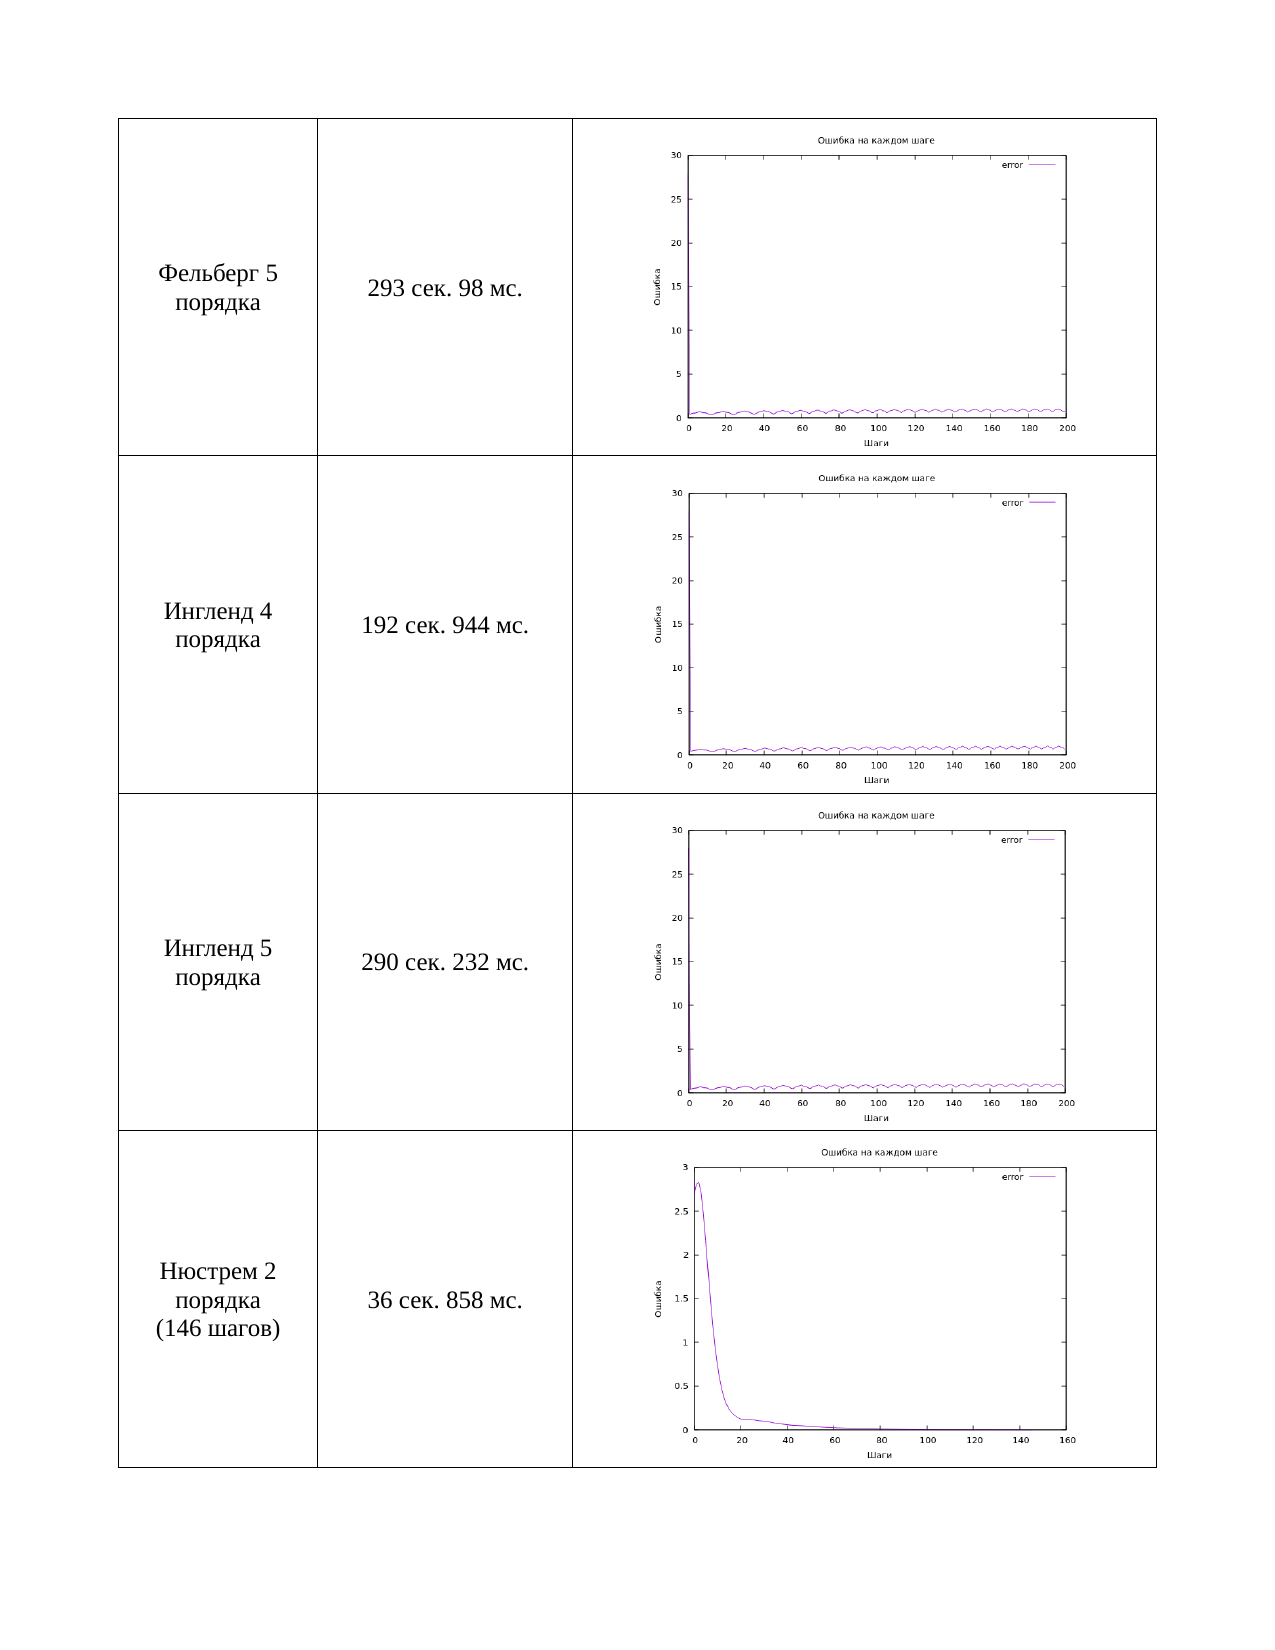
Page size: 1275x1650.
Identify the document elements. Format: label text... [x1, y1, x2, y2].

table_cell 36 сек. 858 мс. [318, 1131, 572, 1467]
table_cell Ингленд 4 порядка [119, 456, 317, 793]
table_cell Фельберг 5 порядка [119, 119, 317, 455]
table_cell 290 сек. 232 мс. [318, 794, 572, 1130]
picture [648, 462, 1082, 787]
table_cell [573, 456, 1156, 793]
table_cell Ингленд 5 порядка [119, 794, 317, 1130]
picture [648, 799, 1081, 1125]
table_cell 192 сек. 944 мс. [318, 456, 572, 793]
table_cell [573, 119, 1156, 455]
table_cell [573, 794, 1156, 1130]
picture [648, 1136, 1082, 1462]
table_cell 293 сек. 98 мс. [318, 119, 572, 455]
picture [647, 125, 1082, 450]
table_cell [573, 1131, 1156, 1467]
table_cell Нюстрем 2 порядка (146 шагов) [119, 1131, 317, 1467]
